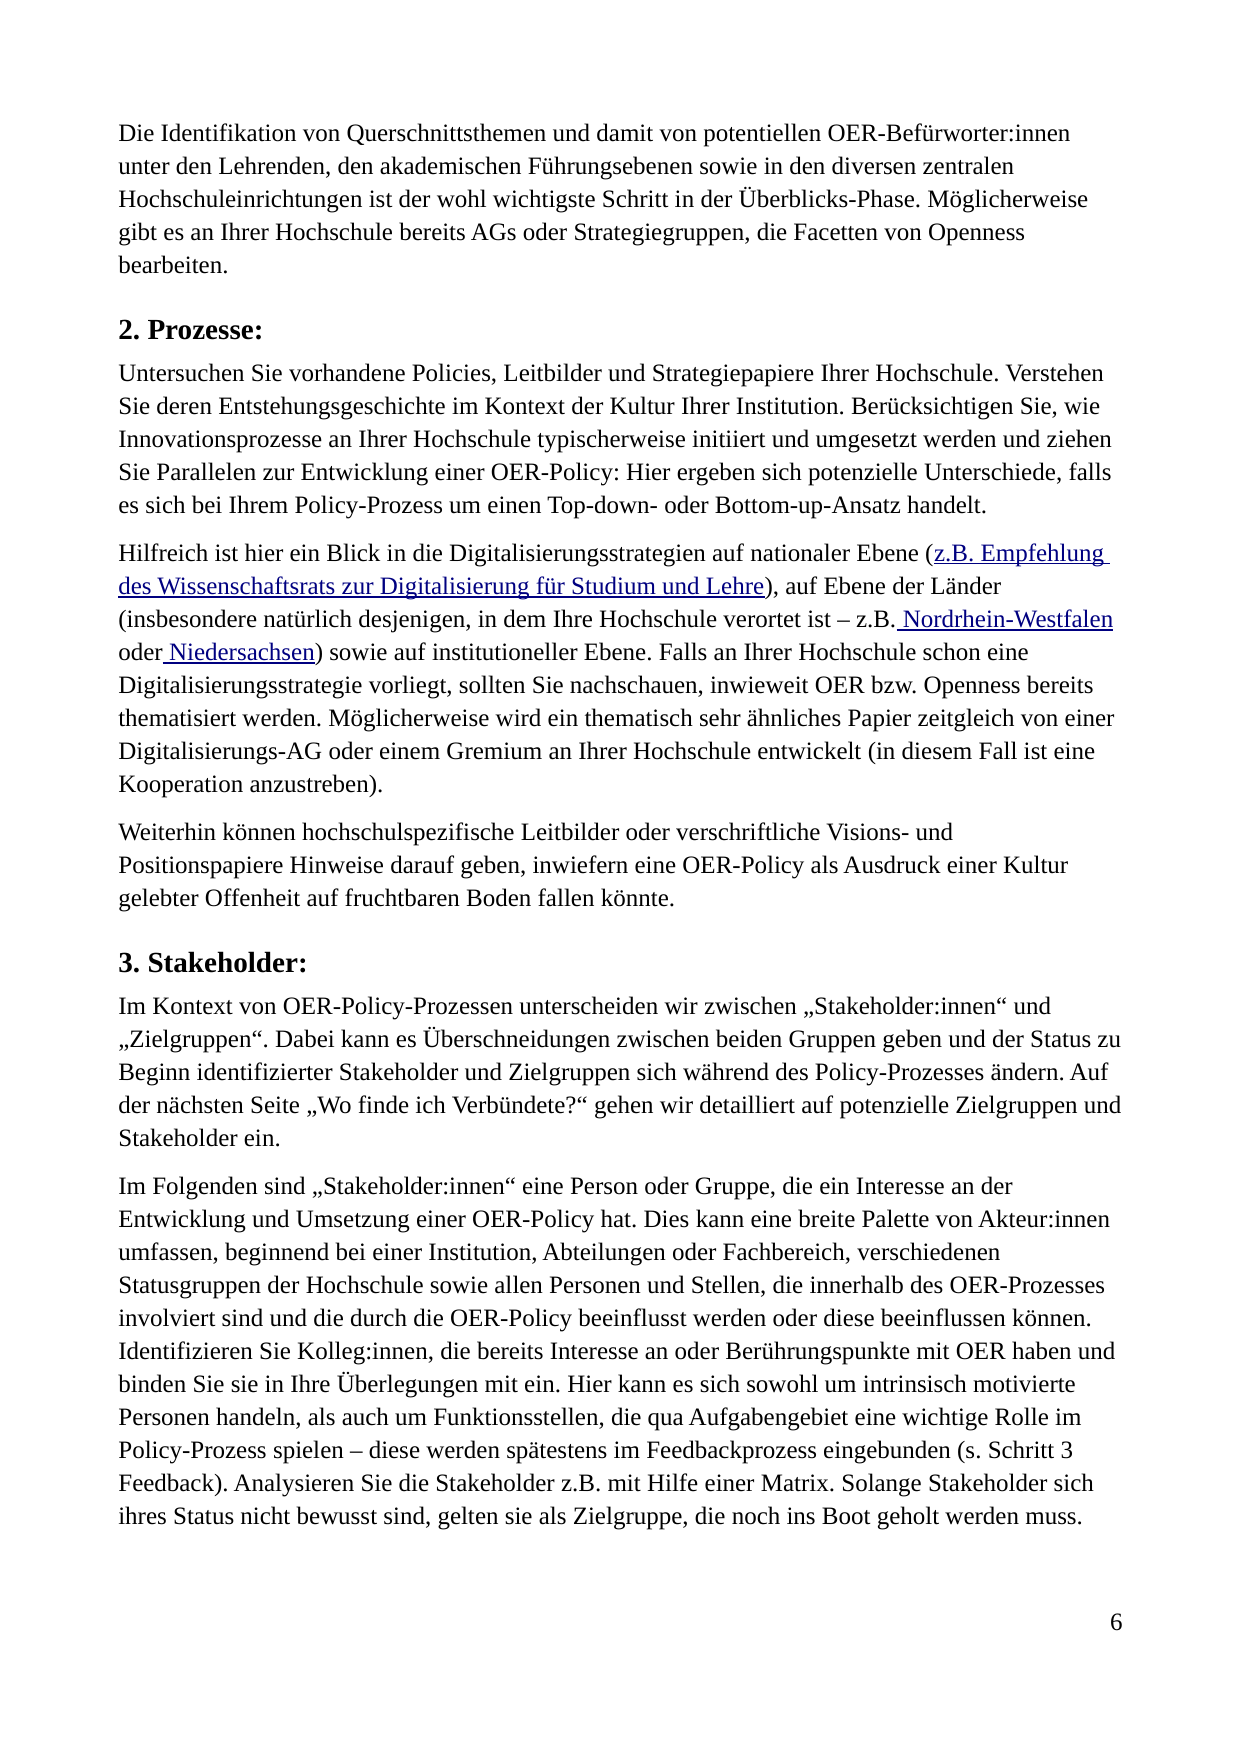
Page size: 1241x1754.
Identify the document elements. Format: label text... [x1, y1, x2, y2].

subtitle 2. Prozesse: [118, 312, 1122, 346]
text Hilfreich ist hier ein Blick in die Digitalisierungsstrategien auf nationaler Ebene (z.B. Empfehlung des Wissenschaftsrats zur Digitalisierung für Studium und Lehre), auf Ebene der Länder (insbesondere natürlich desjenigen, in dem Ihre Hochschule verortet ist – z.B. Nordrhein-Westfalen oder Niedersachsen) sowie auf institutioneller Ebene. Falls an Ihrer Hochschule schon eine Digitalisierungsstrategie vorliegt, sollten Sie nachschauen, inwieweit OER bzw. Openness bereits thematisiert werden. Möglicherweise wird ein thematisch sehr ähnliches Papier zeitgleich von einer Digitalisierungs-AG oder einem Gremium an Ihrer Hochschule entwickelt (in diesem Fall ist eine Kooperation anzustreben). [118, 538, 1122, 798]
text Im Folgenden sind „Stakeholder:innen“ eine Person oder Gruppe, die ein Interesse an der Entwicklung und Umsetzung einer OER-Policy hat. Dies kann eine breite Palette von Akteur:innen umfassen, beginnend bei einer Institution, Abteilungen oder Fachbereich, verschiedenen Statusgruppen der Hochschule sowie allen Personen und Stellen, die innerhalb des OER-Prozesses involviert sind und die durch die OER-Policy beeinflusst werden oder diese beeinflussen können. Identifizieren Sie Kolleg:innen, die bereits Interesse an oder Berührungspunkte mit OER haben und binden Sie sie in Ihre Überlegungen mit ein. Hier kann es sich sowohl um intrinsisch motivierte Personen handeln, als auch um Funktionsstellen, die qua Aufgabengebiet eine wichtige Rolle im Policy-Prozess spielen – diese werden spätestens im Feedbackprozess eingebunden (s. Schritt 3 Feedback). Analysieren Sie die Stakeholder z.B. mit Hilfe einer Matrix. Solange Stakeholder sich ihres Status nicht bewusst sind, gelten sie als Zielgruppe, die noch ins Boot geholt werden muss. [118, 1171, 1122, 1530]
text Untersuchen Sie vorhandene Policies, Leitbilder und Strategiepapiere Ihrer Hochschule. Verstehen Sie deren Entstehungsgeschichte im Kontext der Kultur Ihrer Institution. Berücksichtigen Sie, wie Innovationsprozesse an Ihrer Hochschule typischerweise initiiert und umgesetzt werden und ziehen Sie Parallelen zur Entwicklung einer OER-Policy: Hier ergeben sich potenzielle Unterschiede, falls es sich bei Ihrem Policy-Prozess um einen Top-down- oder Bottom-up-Ansatz handelt. [118, 358, 1122, 519]
text Weiterhin können hochschulspezifische Leitbilder oder verschriftliche Visions- und Positionspapiere Hinweise darauf geben, inwiefern eine OER-Policy als Ausdruck einer Kultur gelebter Offenheit auf fruchtbaren Boden fallen könnte. [118, 817, 1122, 912]
subtitle 3. Stakeholder: [118, 945, 1122, 979]
text Im Kontext von OER-Policy-Prozessen unterscheiden wir zwischen „Stakeholder:innen“ und „Zielgruppen“. Dabei kann es Überschneidungen zwischen beiden Gruppen geben und der Status zu Beginn identifizierter Stakeholder und Zielgruppen sich während des Policy-Prozesses ändern. Auf der nächsten Seite „Wo finde ich Verbündete?“ gehen wir detailliert auf potenzielle Zielgruppen und Stakeholder ein. [118, 991, 1122, 1152]
text Die Identifikation von Querschnittsthemen und damit von potentiellen OER-Befürworter:innen unter den Lehrenden, den akademischen Führungsebenen sowie in den diversen zentralen Hochschuleinrichtungen ist der wohl wichtigste Schritt in der Überblicks-Phase. Möglicherweise gibt es an Ihrer Hochschule bereits AGs oder Strategiegruppen, die Facetten von Openness bearbeiten. [118, 118, 1122, 279]
